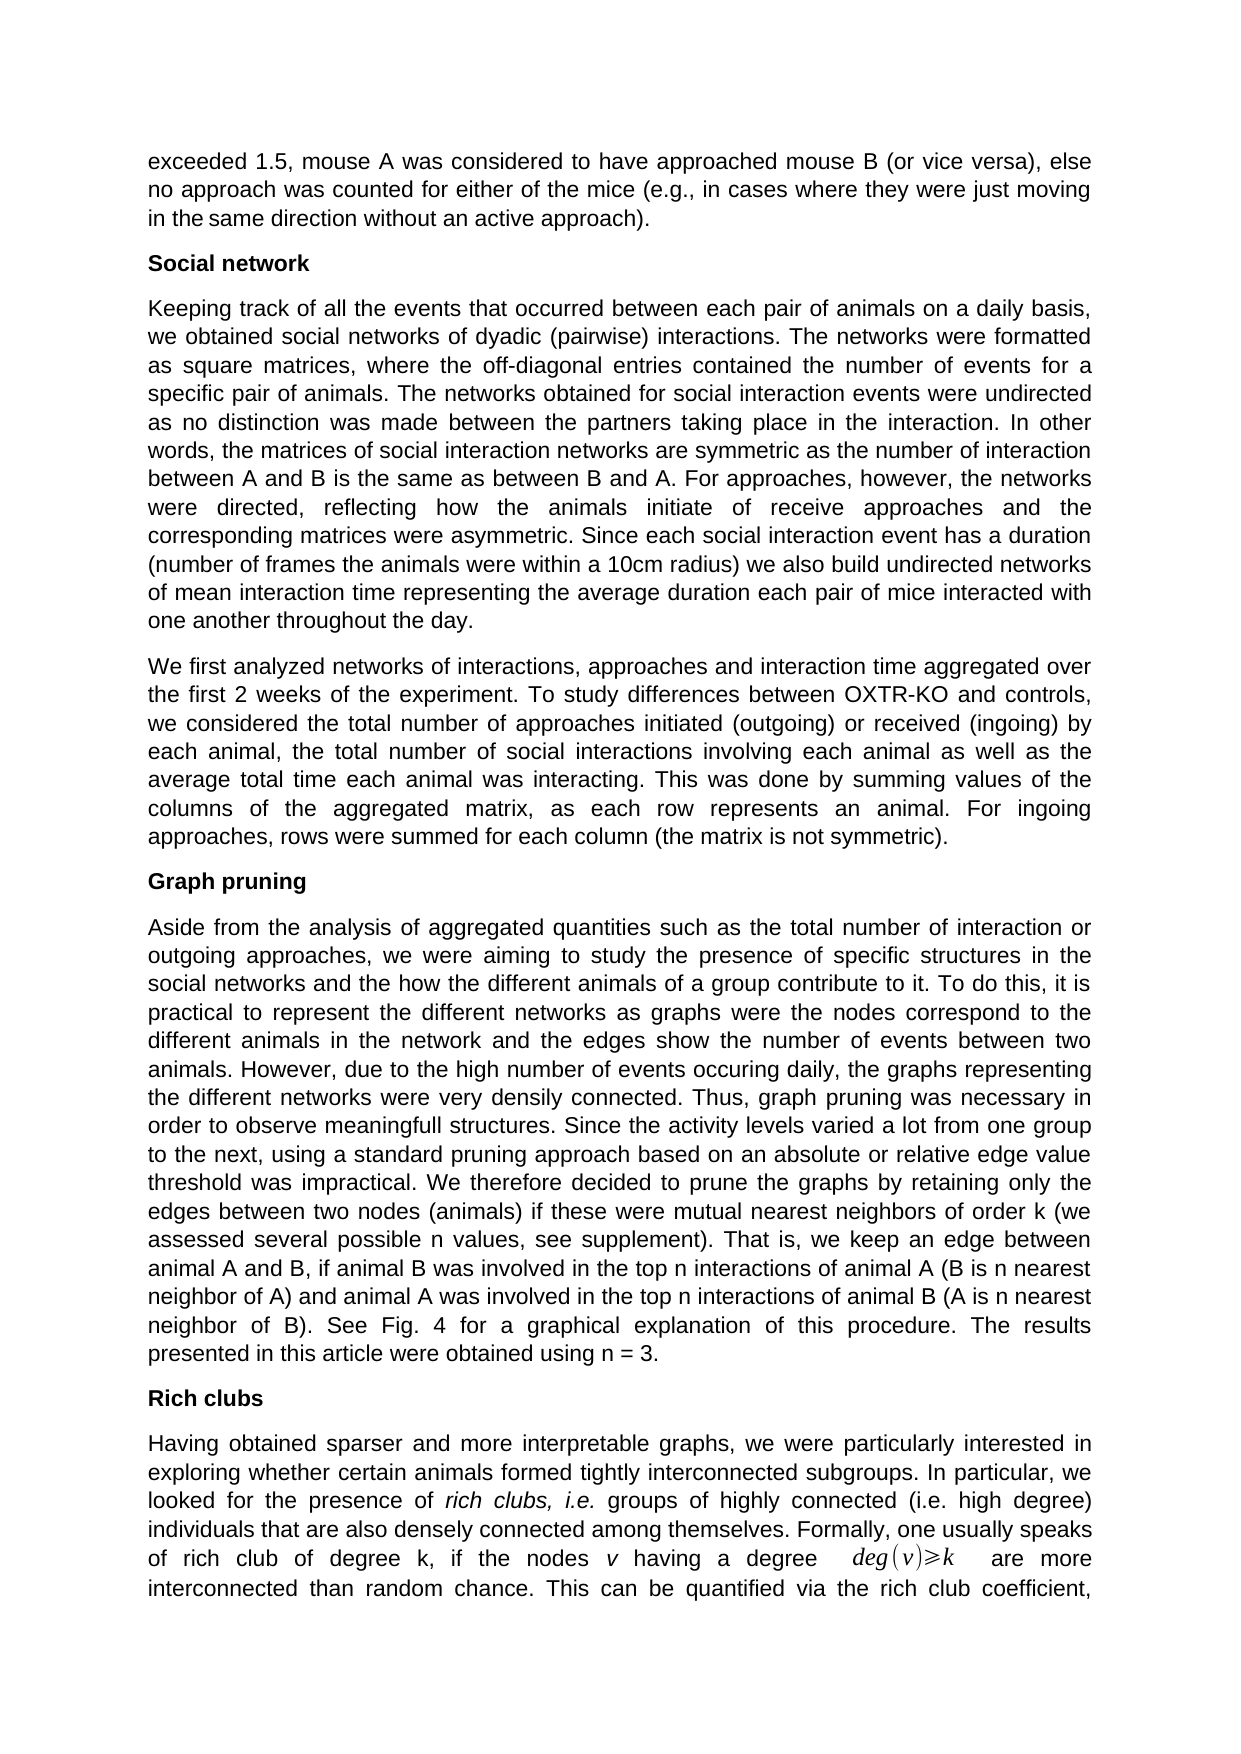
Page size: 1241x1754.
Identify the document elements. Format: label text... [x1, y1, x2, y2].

text Aside from the analysis of aggregated quantities such as the total number of interaction or outgoing approaches, we were aiming to study the presence of specific structures in the social networks and the how the different animals of a group contribute to it. To do this, it is practical to represent the different networks as graphs were the nodes correspond to the different animals in the network and the edges show the number of events between two animals. However, due to the high number of events occuring daily, the graphs representing the different networks were very densily connected. Thus, graph pruning was necessary in order to observe meaningfull structures. Since the activity levels varied a lot from one group to the next, using a standard pruning approach based on an absolute or relative edge value threshold was impractical. We therefore decided to prune the graphs by retaining only the edges between two nodes (animals) if these were mutual nearest neighbors of order k (we assessed several possible n values, see supplement). That is, we keep an edge between animal A and B, if animal B was involved in the top n interactions of animal A (B is n nearest neighbor of A) and animal A was involved in the top n interactions of animal B (A is n nearest neighbor of B). See Fig. 4 for a graphical explanation of this procedure. The results presented in this article were obtained using n = 3. [148, 913, 1093, 1366]
text Keeping track of all the events that occurred between each pair of animals on a daily basis, we obtained social networks of dyadic (pairwise) interactions. The networks were formatted as square matrices, where the off-diagonal entries contained the number of events for a specific pair of animals. The networks obtained for social interaction events were undirected as no distinction was made between the partners taking place in the interaction. In other words, the matrices of social interaction networks are symmetric as the number of interaction between A and B is the same as between B and A. For approaches, however, the networks were directed, reflecting how the animals initiate of receive approaches and the corresponding matrices were asymmetric. Since each social interaction event has a duration (number of frames the animals were within a 10cm radius) we also build undirected networks of mean interaction time representing the average duration each pair of mice interacted with one another throughout the day. [148, 295, 1093, 634]
text We first analyzed networks of interactions, approaches and interaction time aggregated over the first 2 weeks of the experiment. To study differences between OXTR-KO and controls, we considered the total number of approaches initiated (outgoing) or received (ingoing) by each animal, the total number of social interactions involving each animal as well as the average total time each animal was interacting. This was done by summing values of the columns of the aggregated matrix, as each row represents an animal. For ingoing approaches, rows were summed for each column (the matrix is not symmetric). [148, 653, 1093, 849]
text Graph pruning [148, 868, 1093, 895]
text Having obtained sparser and more interpretable graphs, we were particularly interested in exploring whether certain animals formed tightly interconnected subgroups. In particular, we looked for the presence of rich clubs, i.e. groups of highly connected (i.e. high degree) individuals that are also densely connected among themselves. Formally, one usually speaks of rich club of degree k, if the nodes v having a degree are more interconnected than random chance. This can be quantified via the rich club coefficient, where refers to the sum of edges connecting the rich nodes v having a degree and F is the sum of all edges conncted to the rich nodes (Colizza, V., Flammini, A, 2006). The denominator is used for normalization and is computed following the same procedure on a random graph obtain by shuffling all the edges of the original graph. Since most the graphs we analyzed had coefficients larger than 1 (i.e. indicating richness, see supplement) and the subset of rich nodes obtained after graph pruning was small, we make a slight abuse of notation and refer to these as the rich club, for simplicity. Since we were interested to study if the rich clubs were stable in time, we assessed their existence by aggregating the social networks on a 3-day basis, as a 1-day basis makes visualization highly impractical, and a 7-day basis would be too coarse. [148, 1430, 1093, 1601]
text Rich clubs [148, 1385, 1093, 1411]
text Social network [148, 249, 1093, 276]
text exceeded 1.5, mouse A was considered to have approached mouse B (or vice versa), else no approach was counted for either of the mice (e.g., in cases where they were just moving in the same direction without an active approach). [148, 148, 1093, 231]
